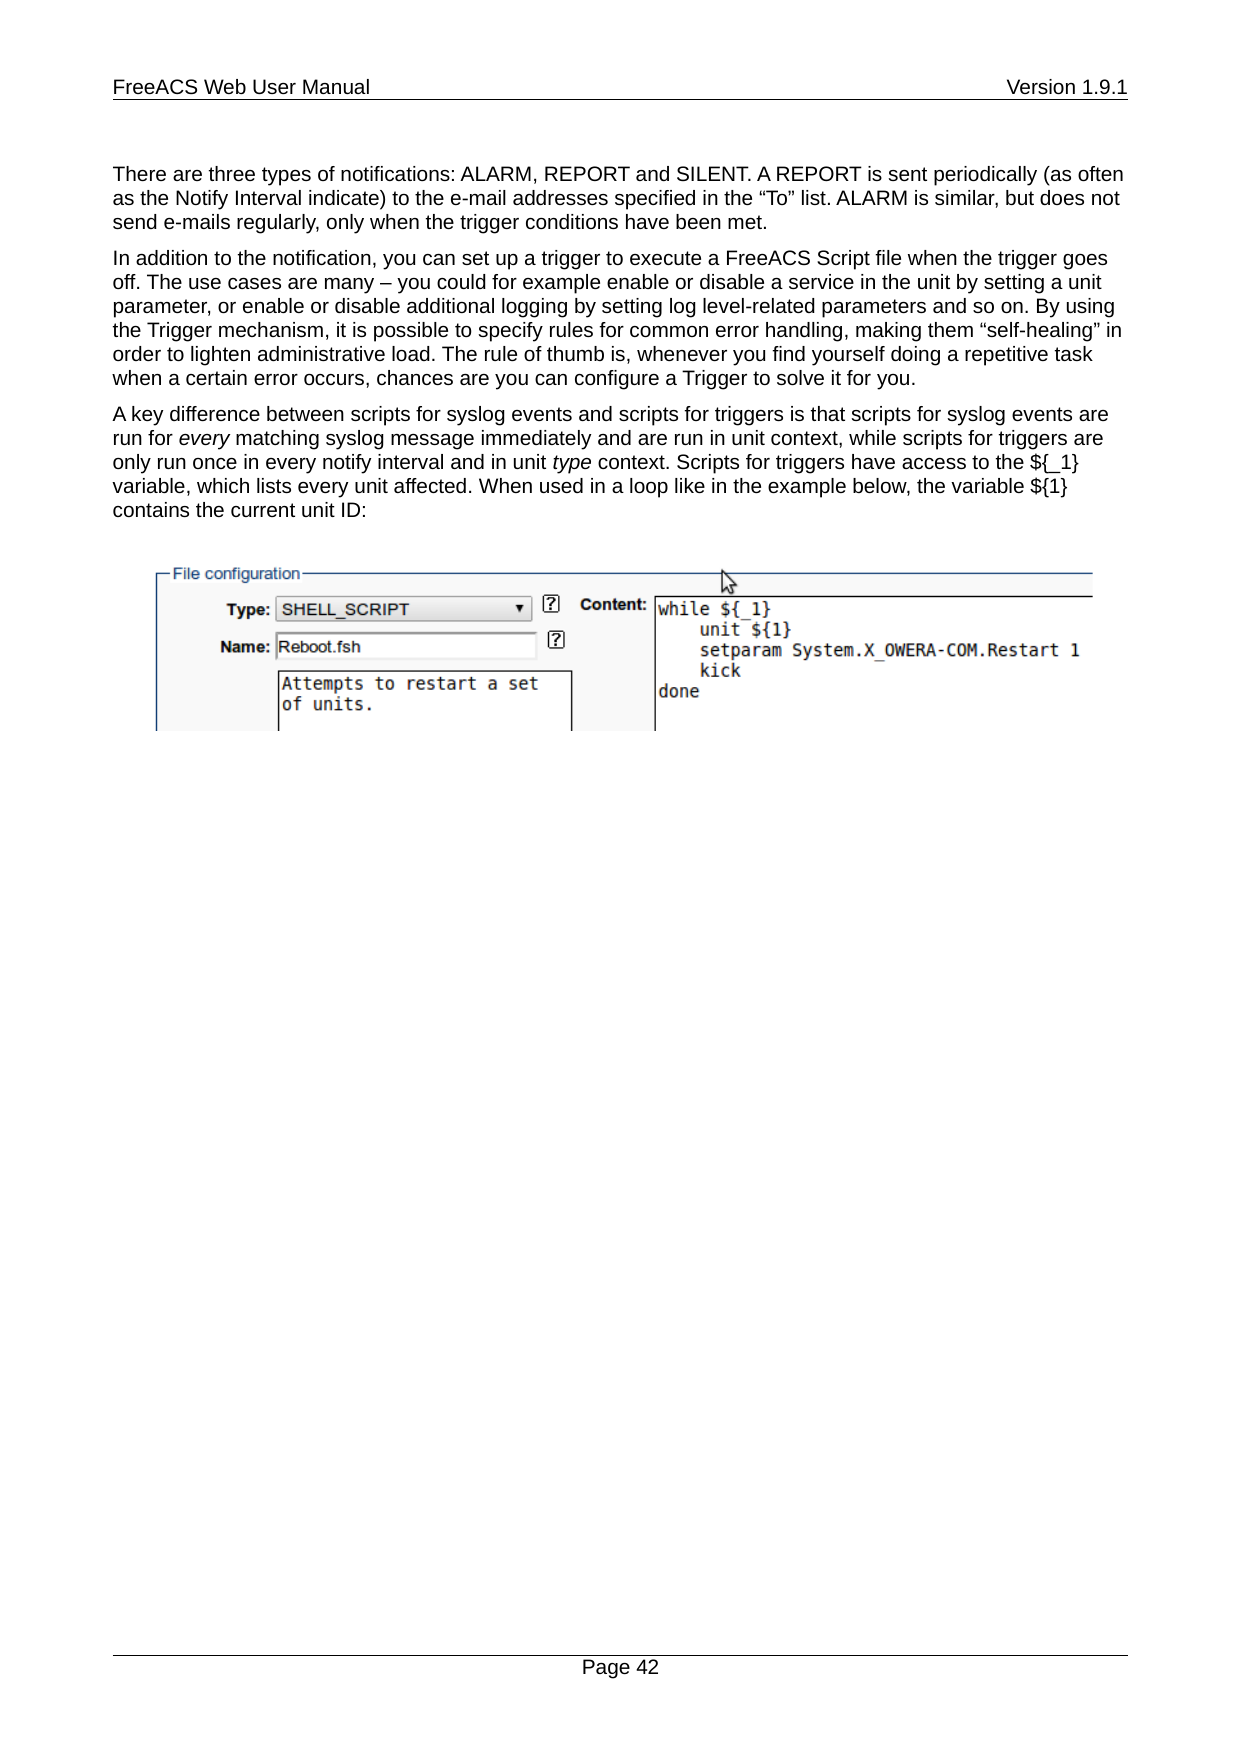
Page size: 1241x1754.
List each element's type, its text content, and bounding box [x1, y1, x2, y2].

text There are three types of notifications: ALARM, REPORT and SILENT. A REPORT is sent periodically (as often as the Notify Interval indicate) to the e-mail addresses specified in the “To” list. ALARM is similar, but does not send e-mails regularly, only when the trigger conditions have been met. [112, 162, 1128, 234]
picture [147, 560, 1093, 731]
text A key difference between scripts for syslog events and scripts for triggers is that scripts for syslog events are run for every matching syslog message immediately and are run in unit context, while scripts for triggers are only run once in every notify interval and in unit type context. Scripts for triggers have access to the ${_1} variable, which lists every unit affected. When used in a loop like in the example below, the variable ${1} contains the current unit ID: [112, 402, 1128, 521]
text In addition to the notification, you can set up a trigger to execute a FreeACS Script file when the trigger goes off. The use cases are many – you could for example enable or disable a service in the unit by setting a unit parameter, or enable or disable additional logging by setting log level-related parameters and so on. By using the Trigger mechanism, it is possible to specify rules for common error handling, making them “self-healing” in order to lighten administrative load. The rule of thumb is, whenever you find yourself doing a repetitive task when a certain error occurs, chances are you can configure a Trigger to solve it for you. [112, 246, 1128, 389]
